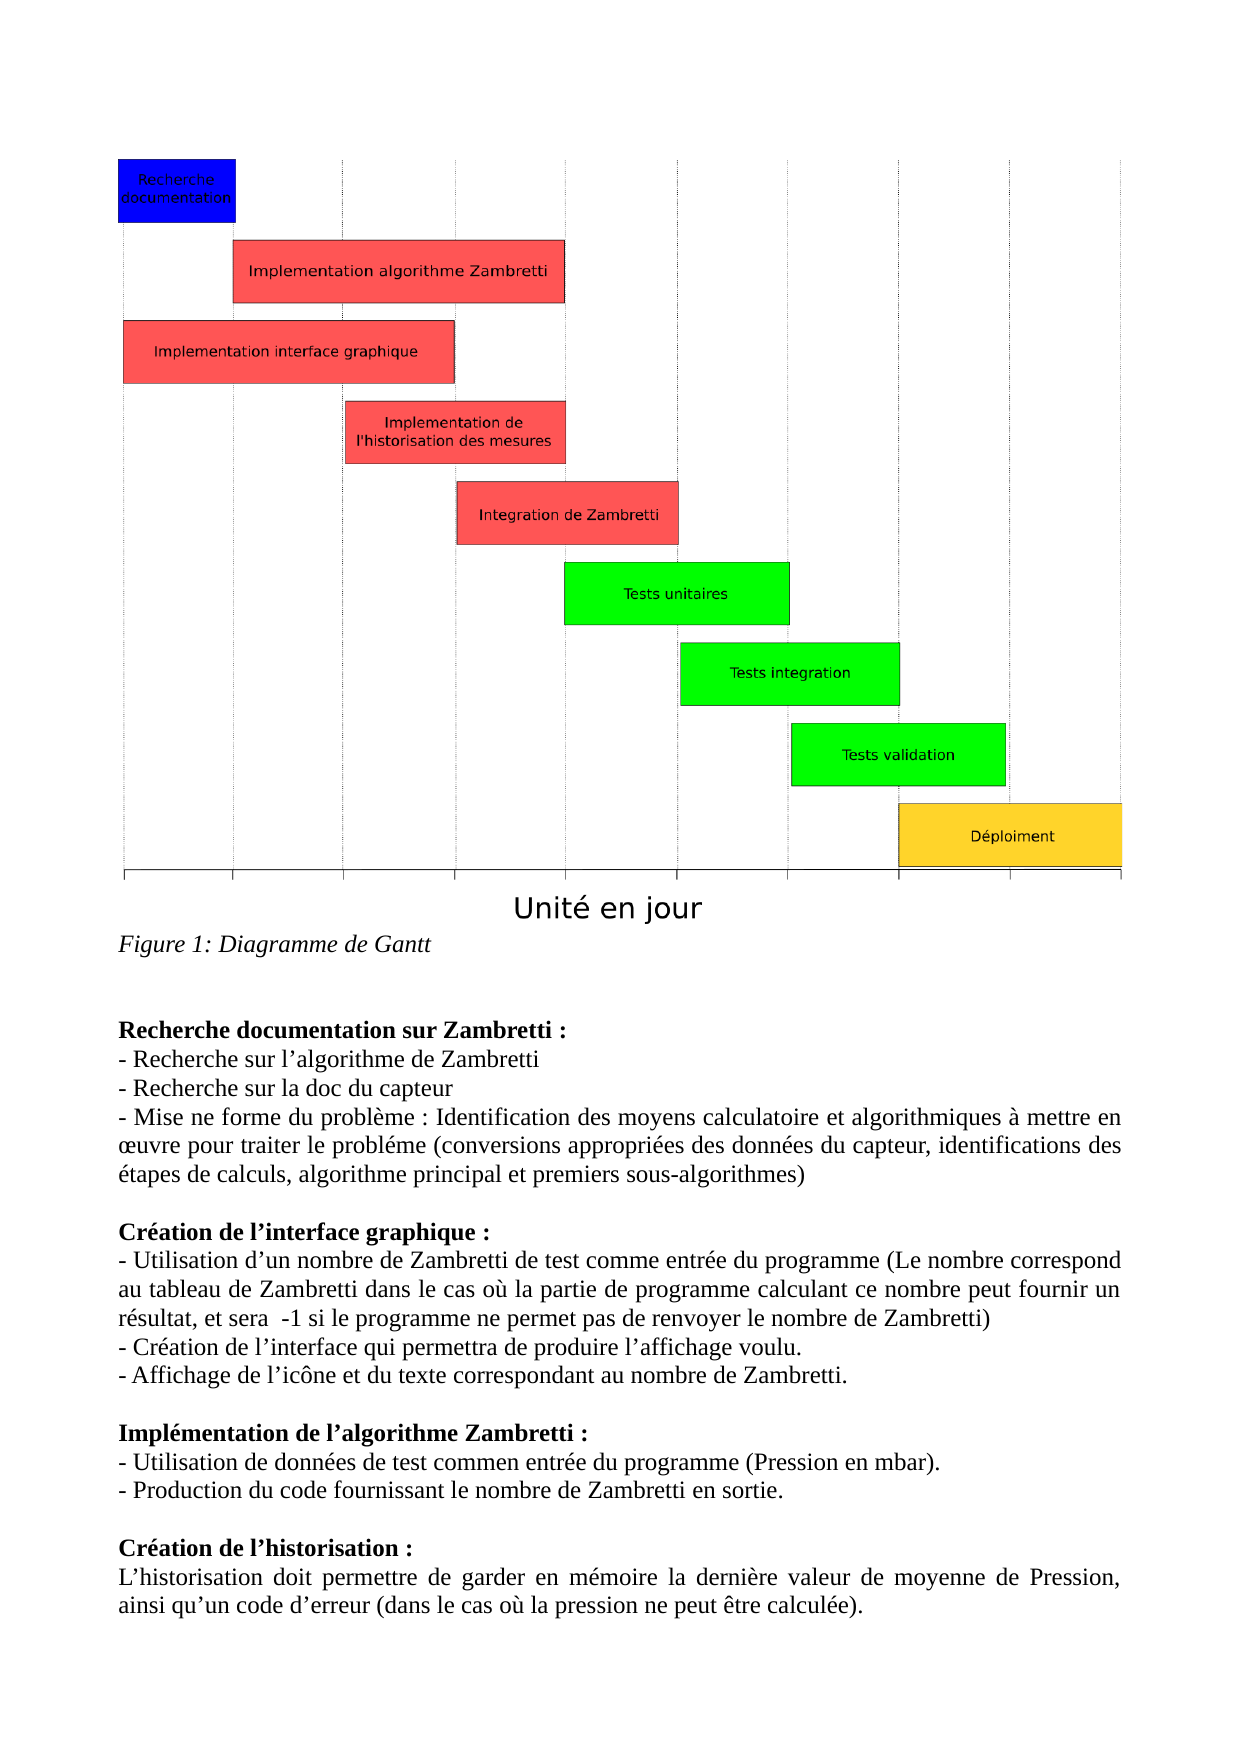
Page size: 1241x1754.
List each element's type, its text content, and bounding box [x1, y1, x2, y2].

text - Création de l’interface qui permettra de produire l’affichage voulu. [118, 1332, 1122, 1361]
text - Recherche sur l’algorithme de Zambretti [118, 1044, 1122, 1073]
text - Utilisation d’un nombre de Zambretti de test comme entrée du programme (Le nombre correspond au tableau de Zambretti dans le cas où la partie de programme calculant ce nombre peut fournir un résultat, et sera -1 si le programme ne permet pas de renvoyer le nombre de Zambretti) [118, 1246, 1122, 1332]
text - Mise ne forme du problème : Identification des moyens calculatoire et algorithmiques à mettre en œuvre pour traiter le probléme (conversions appropriées des données du capteur, identifications des étapes de calculs, algorithme principal et premiers sous-algorithmes) [118, 1102, 1122, 1188]
picture [118, 159, 1123, 924]
text Figure 1: Diagramme de Gantt [118, 924, 1122, 958]
text L’historisation doit permettre de garder en mémoire la dernière valeur de moyenne de Pression, ainsi qu’un code d’erreur (dans le cas où la pression ne peut être calculée). [118, 1562, 1122, 1619]
text - Recherche sur la doc du capteur [118, 1073, 1122, 1102]
text Recherche documentation sur Zambretti : [118, 1016, 1122, 1044]
text Création de l’interface graphique : [118, 1217, 1122, 1246]
text - Production du code fournissant le nombre de Zambretti en sortie. [118, 1476, 1122, 1504]
text - Utilisation de données de test commen entrée du programme (Pression en mbar). [118, 1447, 1122, 1476]
text - Affichage de l’icône et du texte correspondant au nombre de Zambretti. [118, 1361, 1122, 1389]
text Création de l’historisation : [118, 1533, 1122, 1562]
text Implémentation de l’algorithme Zambretti : [118, 1418, 1122, 1447]
